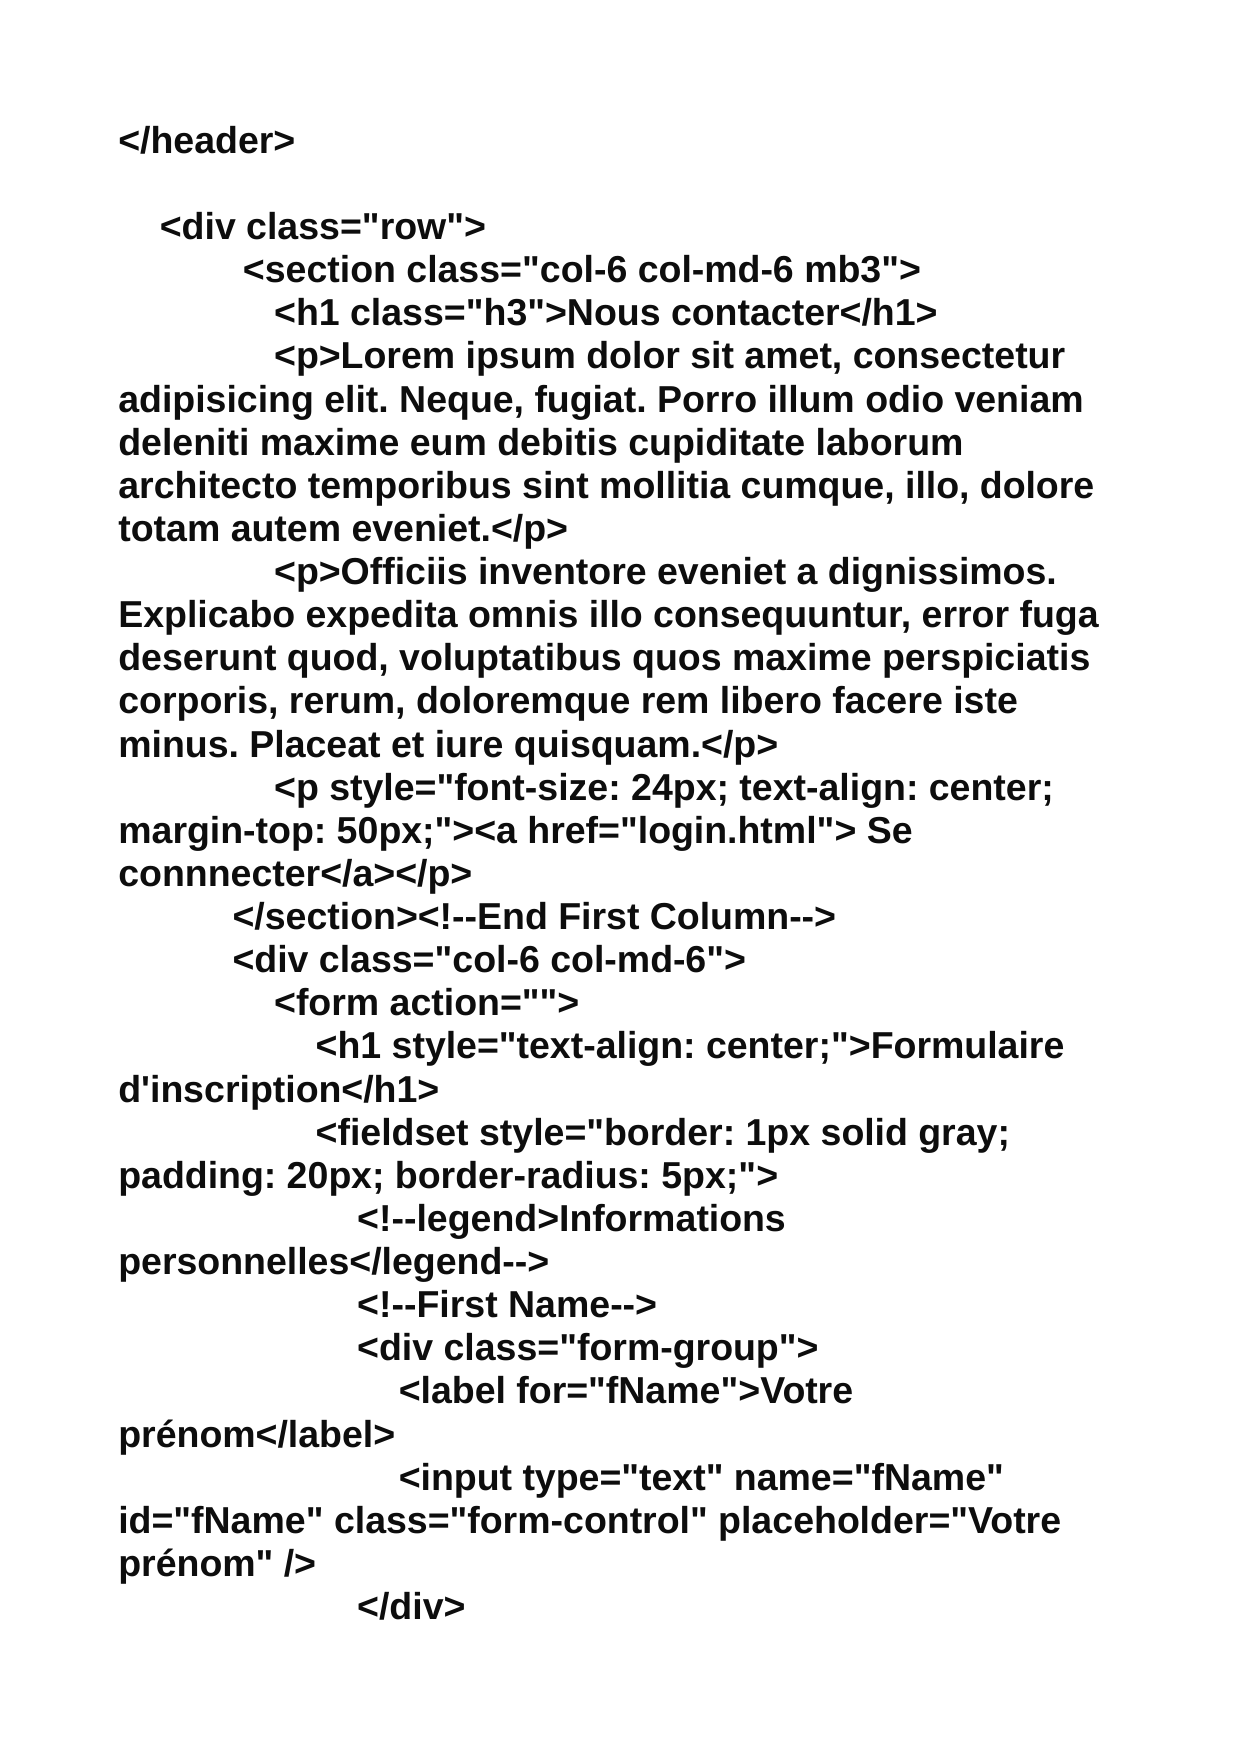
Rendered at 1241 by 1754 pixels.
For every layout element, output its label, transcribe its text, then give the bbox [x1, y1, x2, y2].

text <input type="text" name="fName" id="fName" class="form-control" placeholder="Votre prénom" /> [118, 1455, 1122, 1584]
text <div class="form-group"> [118, 1326, 1122, 1369]
text <h1 class="h3">Nous contacter</h1> [118, 291, 1122, 334]
text <section class="col-6 col-md-6 mb3"> [118, 247, 1122, 291]
text <!--First Name--> [118, 1282, 1122, 1326]
text <div class="col-6 col-md-6"> [118, 937, 1122, 981]
text <h1 style="text-align: center;">Formulaire d'inscription</h1> [118, 1024, 1122, 1110]
text <p>Officiis inventore eveniet a dignissimos. Explicabo expedita omnis illo consequuntur, error fuga deserunt quod, voluptatibus quos maxime perspiciatis corporis, rerum, doloremque rem libero facere iste minus. Placeat et iure quisquam.</p> [118, 549, 1122, 765]
text <!--legend>Informations personnelles</legend--> [118, 1196, 1122, 1282]
text </div> [118, 1584, 1122, 1627]
text </header> [118, 118, 1122, 161]
text <fieldset style="border: 1px solid gray; padding: 20px; border-radius: 5px;"> [118, 1110, 1122, 1196]
text <form action=""> [118, 981, 1122, 1024]
text <label for="fName">Votre prénom</label> [118, 1369, 1122, 1455]
text <p>Lorem ipsum dolor sit amet, consectetur adipisicing elit. Neque, fugiat. Porro illum odio veniam deleniti maxime eum debitis cupiditate laborum architecto temporibus sint mollitia cumque, illo, dolore totam autem eveniet.</p> [118, 334, 1122, 549]
text <p style="font-size: 24px; text-align: center; margin-top: 50px;"><a href="login.html"> Se connnecter</a></p> [118, 765, 1122, 894]
text </section><!--End First Column--> [118, 894, 1122, 937]
text <div class="row"> [118, 204, 1122, 247]
